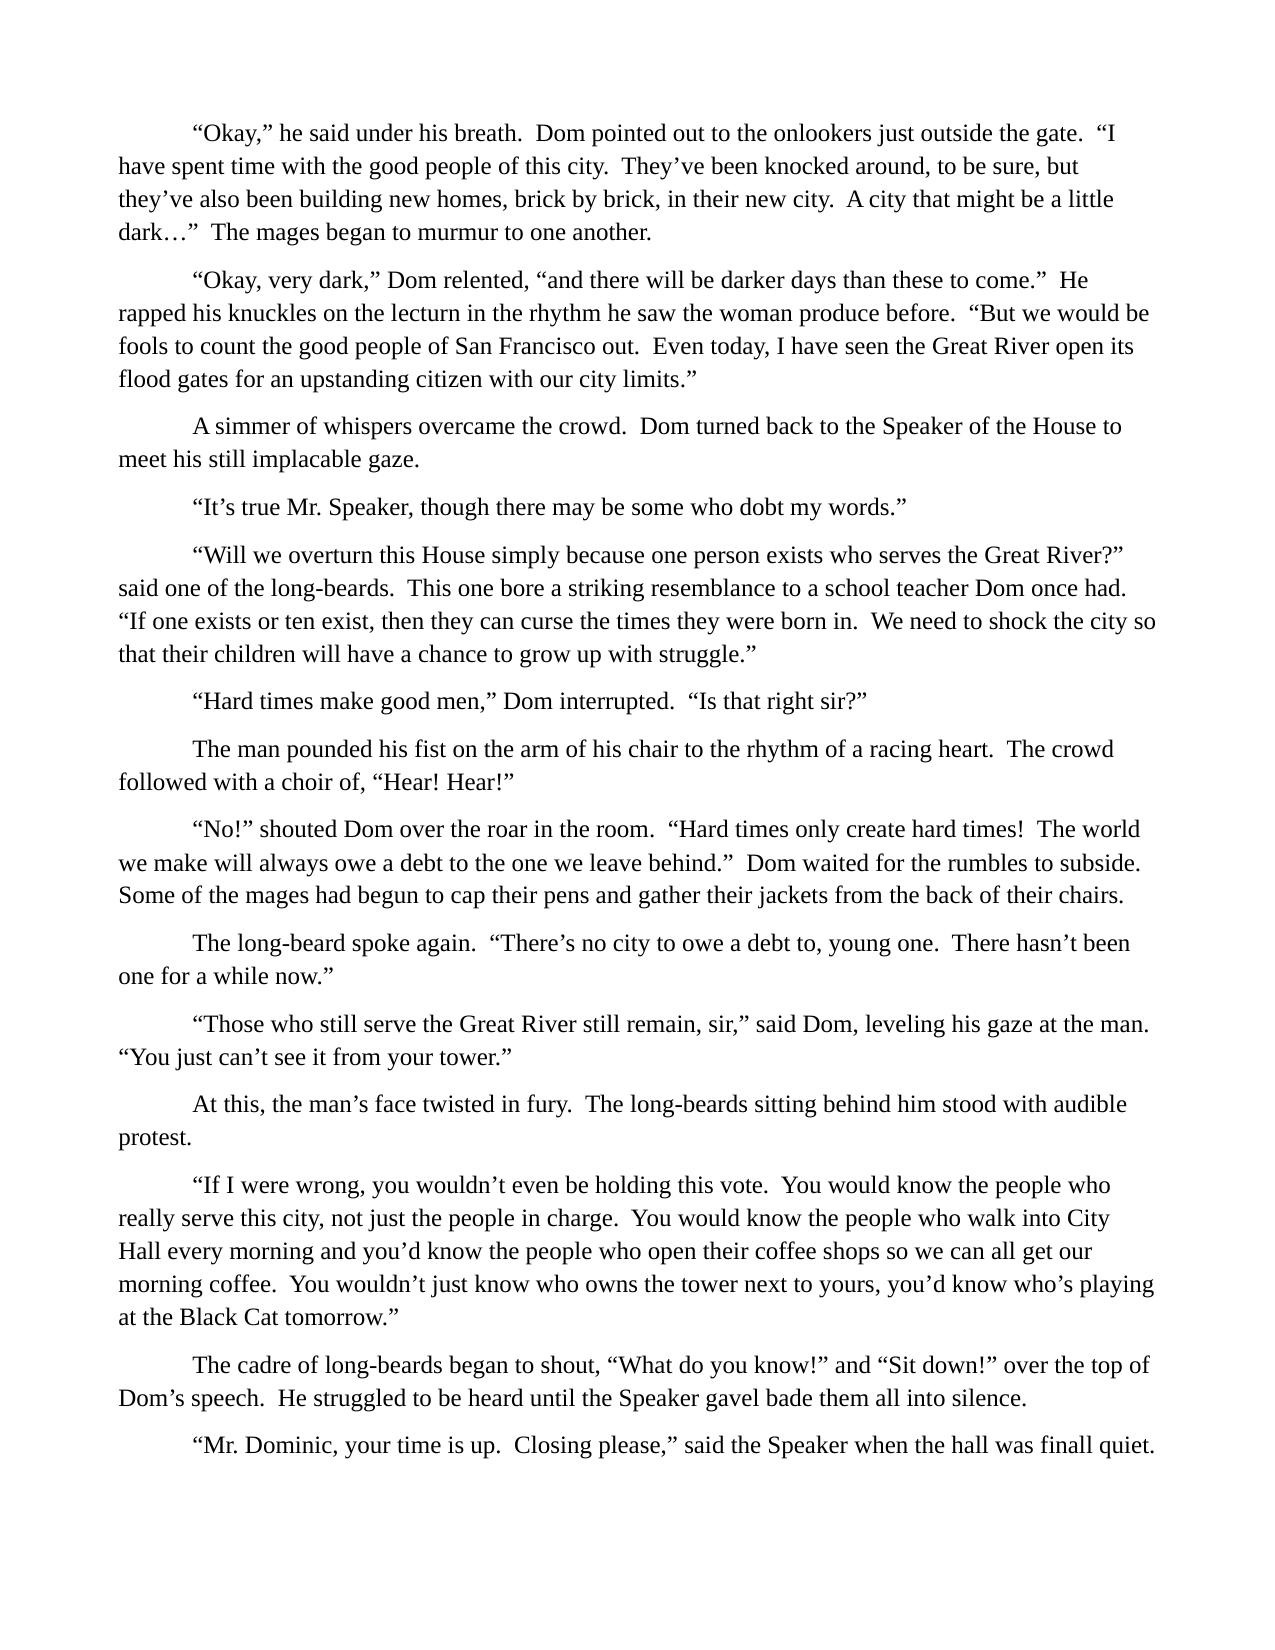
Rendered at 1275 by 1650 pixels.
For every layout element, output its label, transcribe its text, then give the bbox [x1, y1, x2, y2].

text “Those who still serve the Great River still remain, sir,” said Dom, leveling his gaze at the man. “You just can’t see it from your tower.” [118, 1009, 1157, 1071]
text “If I were wrong, you wouldn’t even be holding this vote. You would know the people who really serve this city, not just the people in charge. You would know the people who walk into City Hall every morning and you’d know the people who open their coffee shops so we can all get our morning coffee. You wouldn’t just know who owns the tower next to yours, you’d know who’s playing at the Black Cat tomorrow.” [118, 1170, 1157, 1331]
text “Mr. Dominic, your time is up. Closing please,” said the Speaker when the hall was finall quiet. [118, 1430, 1157, 1459]
text “Okay, very dark,” Dom relented, “and there will be darker days than these to come.” He rapped his knuckles on the lecturn in the rhythm he saw the woman produce before. “But we would be fools to count the good people of San Francisco out. Even today, I have seen the Great River open its flood gates for an upstanding citizen with our city limits.” [118, 265, 1157, 393]
text “No!” shouted Dom over the roar in the room. “Hard times only create hard times! The world we make will always owe a debt to the one we leave behind.” Dom waited for the rumbles to subside. Some of the mages had begun to cap their pens and gather their jackets from the back of their chairs. [118, 814, 1157, 909]
text “Will we overturn this House simply because one person exists who serves the Great River?” said one of the long-beards. This one bore a striking resemblance to a school teacher Dom once had. “If one exists or ten exist, then they can curse the times they were born in. We need to shock the city so that their children will have a chance to grow up with struggle.” [118, 540, 1157, 667]
text The man pounded his fist on the arm of his chair to the rhythm of a racing heart. The crowd followed with a choir of, “Hear! Hear!” [118, 734, 1157, 796]
text At this, the man’s face twisted in fury. The long-beards sitting behind him stood with audible protest. [118, 1089, 1157, 1151]
text “It’s true Mr. Speaker, though there may be some who dobt my words.” [118, 492, 1157, 521]
text The long-beard spoke again. “There’s no city to owe a debt to, young one. There hasn’t been one for a while now.” [118, 928, 1157, 990]
text A simmer of whispers overcame the crowd. Dom turned back to the Speaker of the House to meet his still implacable gaze. [118, 411, 1157, 473]
text The cadre of long-beards began to shout, “What do you know!” and “Sit down!” over the top of Dom’s speech. He struggled to be heard until the Speaker gavel bade them all into silence. [118, 1350, 1157, 1412]
text “Okay,” he said under his breath. Dom pointed out to the onlookers just outside the gate. “I have spent time with the good people of this city. They’ve been knocked around, to be sure, but they’ve also been building new homes, brick by brick, in their new city. A city that might be a little dark…” The mages began to murmur to one another. [118, 118, 1157, 246]
text “Hard times make good men,” Dom interrupted. “Is that right sir?” [118, 686, 1157, 715]
